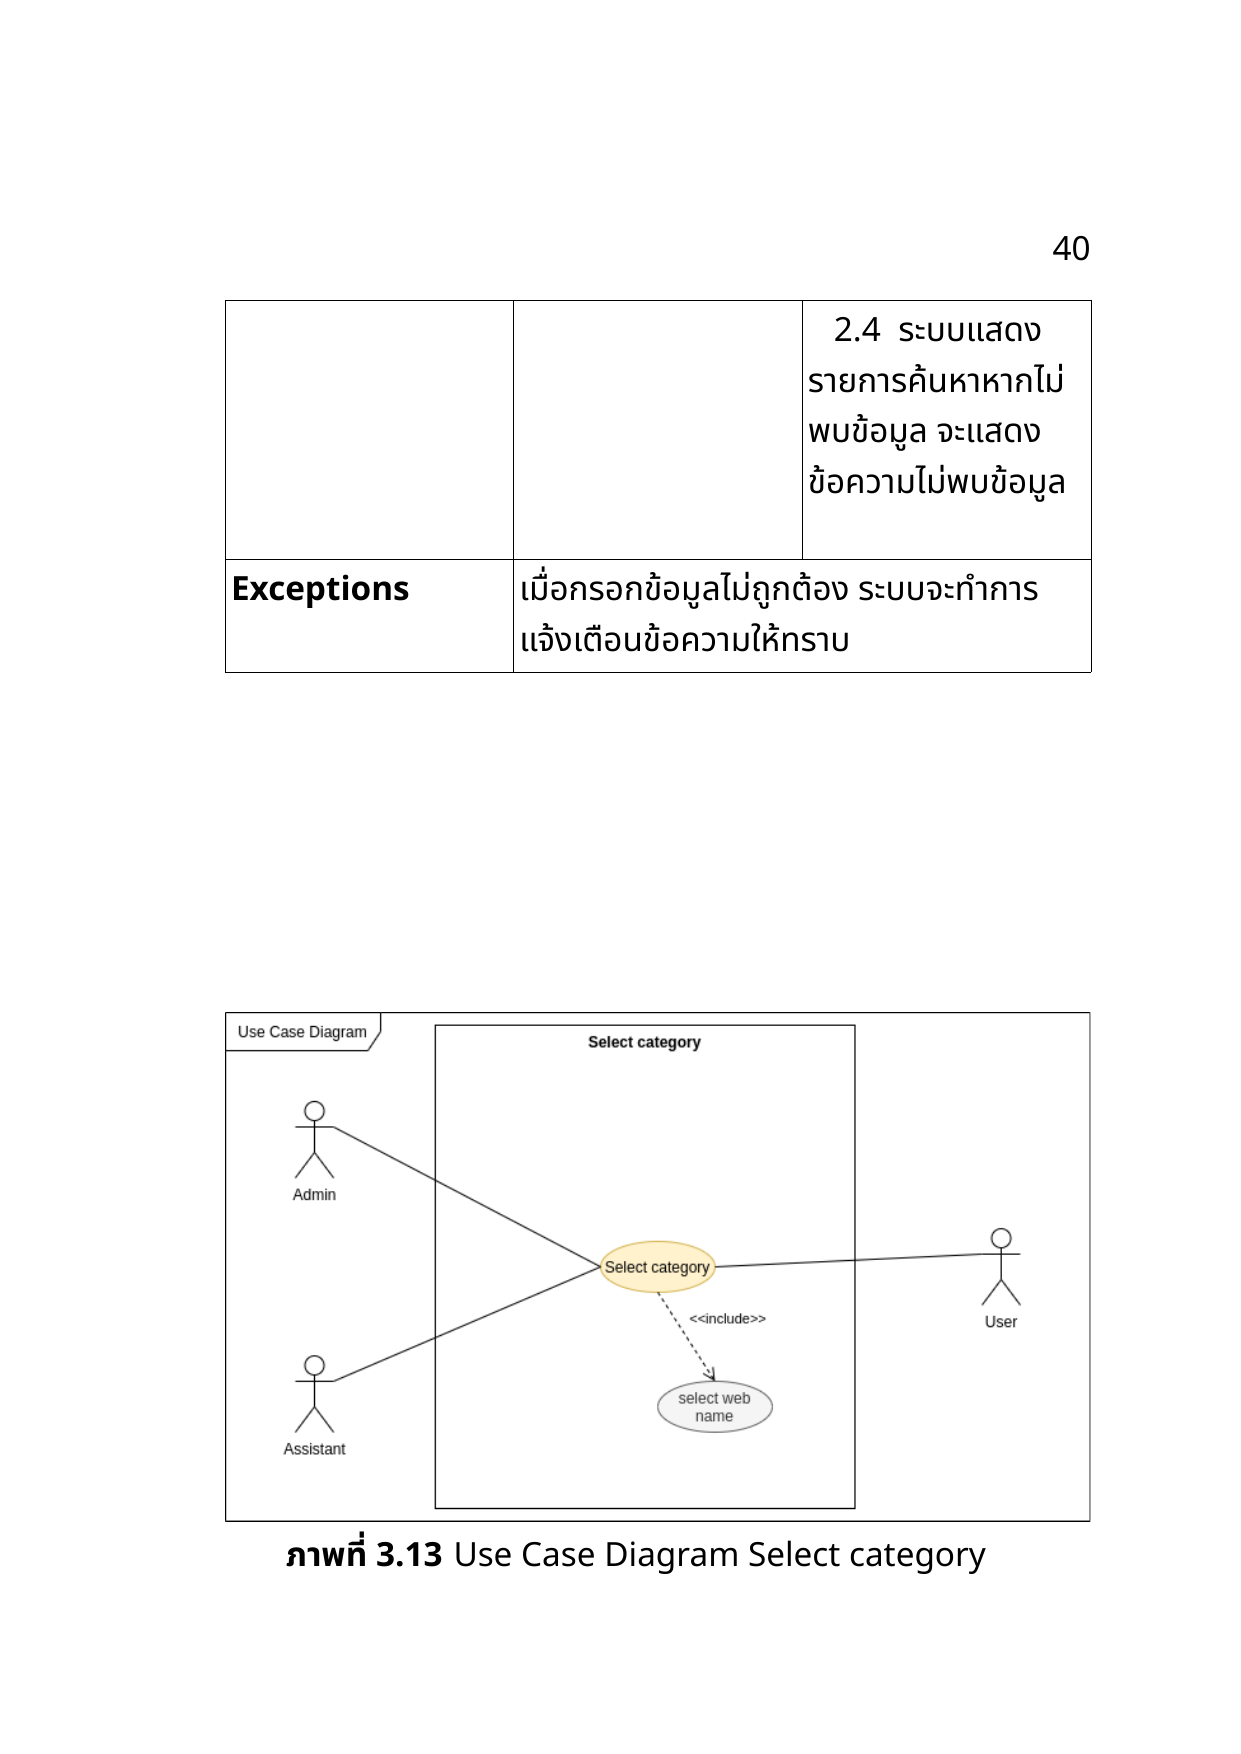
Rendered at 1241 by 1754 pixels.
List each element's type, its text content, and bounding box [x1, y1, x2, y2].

table_cell 2.4 ระบบแสดงรายการค้นหาหากไม่พบข้อมูล จะแสดงข้อความไม่พบข้อมูล [803, 301, 1091, 559]
text ภาพที่ 3.13 Use Case Diagram Select category [225, 1522, 1091, 1582]
table_cell Exceptions [226, 560, 513, 672]
table_cell เมื่อกรอกข้อมูลไม่ถูกต้อง ระบบจะทำการแจ้งเตือนข้อความให้ทราบ [514, 560, 1091, 672]
table_cell [226, 301, 513, 559]
picture [225, 1012, 1091, 1522]
table_cell [514, 301, 802, 559]
